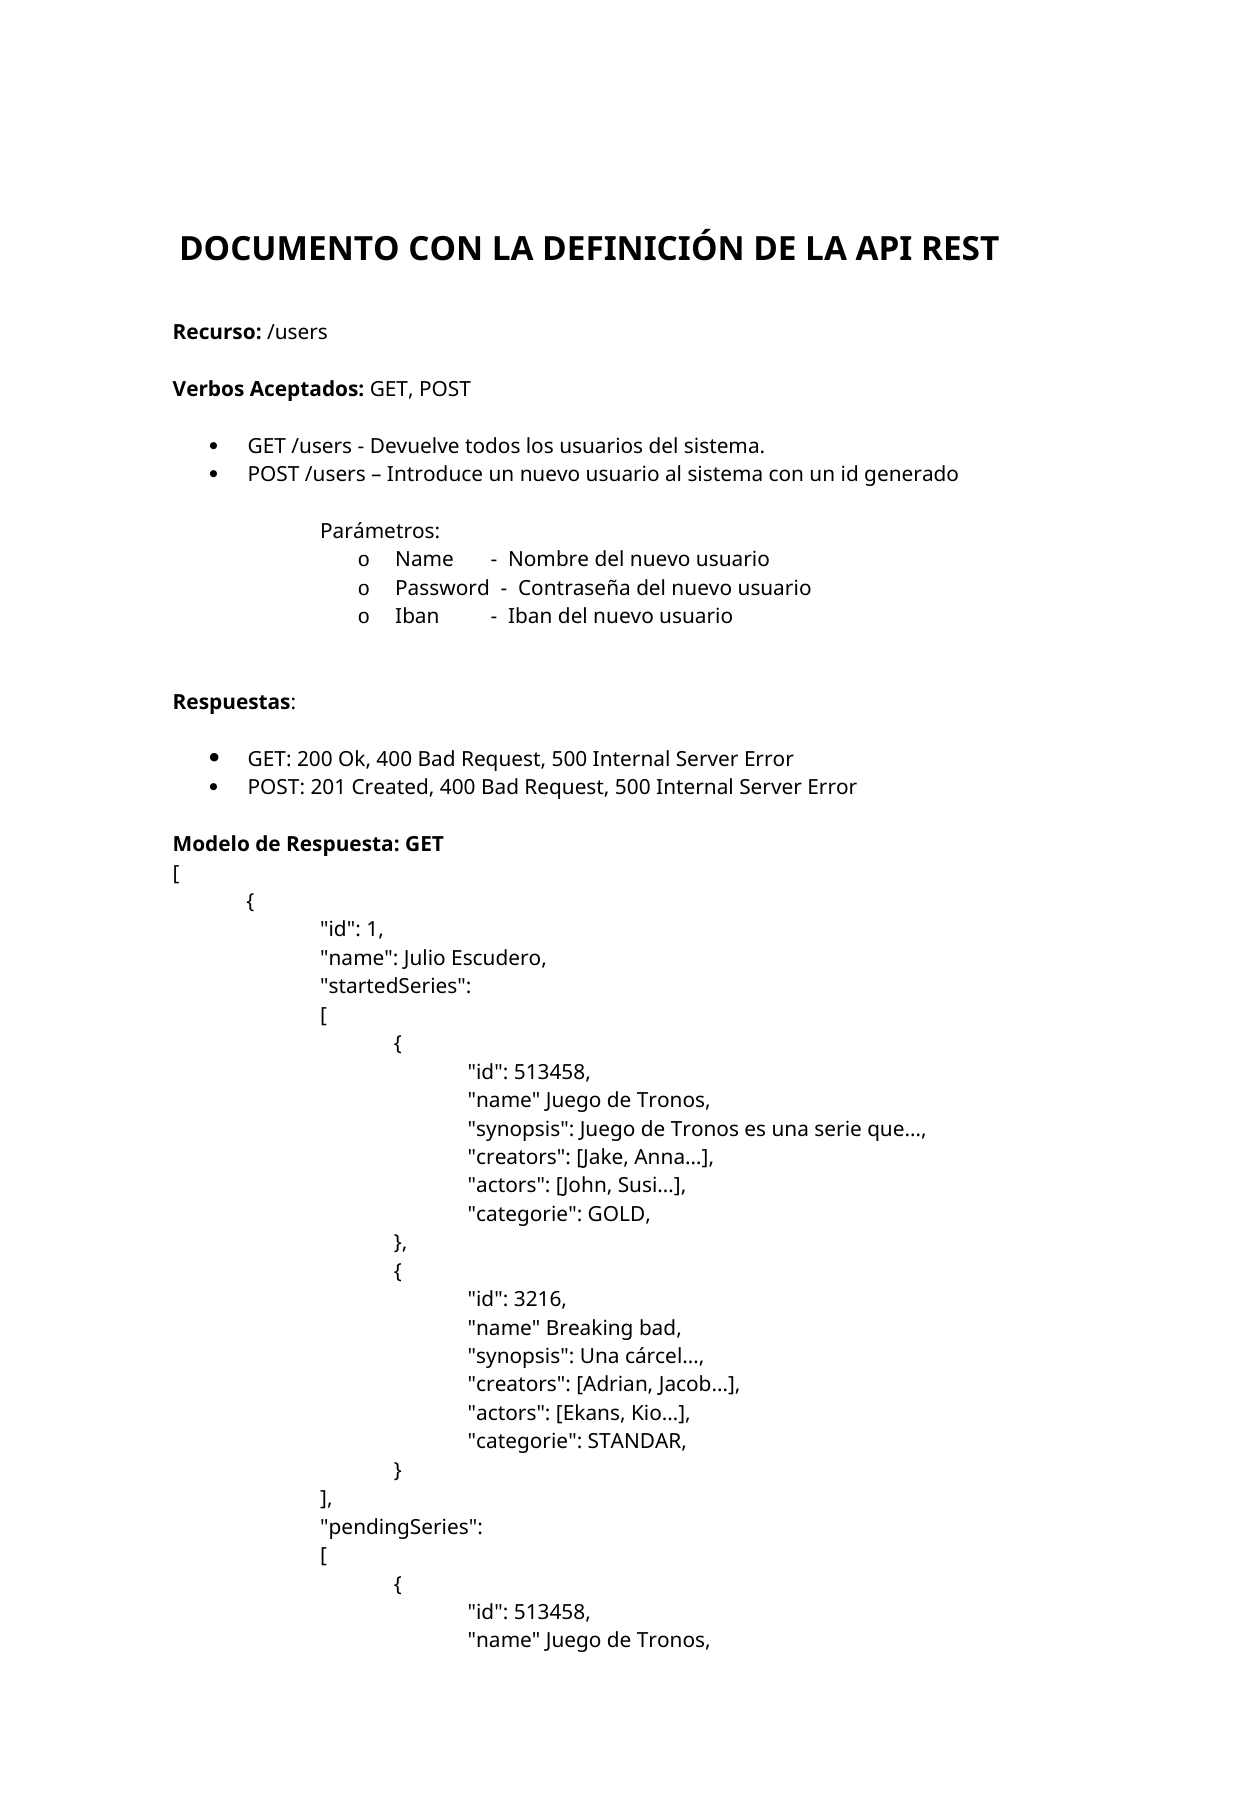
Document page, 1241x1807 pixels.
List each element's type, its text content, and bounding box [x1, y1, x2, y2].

text { [394, 1028, 1086, 1057]
list GET: 200 Ok, 400 Bad Request, 500 Internal Server Error [210, 744, 1086, 772]
text "name" Juego de Tronos, [467, 1085, 1086, 1114]
text "id": 1, [320, 914, 1086, 943]
text } [394, 1455, 1086, 1483]
text "name" Breaking bad, [467, 1313, 1086, 1341]
list GET /users - Devuelve todos los usuarios del sistema. [210, 431, 1086, 459]
list POST /users – Introduce un nuevo usuario al sistema con un id generado [210, 459, 1086, 488]
text "pendingSeries": [320, 1512, 1086, 1540]
list Iban - Iban del nuevo usuario [357, 602, 1086, 630]
text Modelo de Respuesta: GET [172, 829, 1086, 858]
text "startedSeries": [320, 971, 1086, 1000]
text { [394, 1569, 1086, 1597]
text "categorie": STANDAR, [467, 1426, 1086, 1455]
text "actors": [John, Susi…], [467, 1171, 1086, 1199]
text Respuestas: [172, 687, 1086, 716]
text Recurso: /users [172, 317, 1086, 346]
text "name": Julio Escudero, [320, 943, 1086, 971]
text "synopsis": Juego de Tronos es una serie que…, [467, 1114, 1086, 1142]
text { [394, 1256, 1086, 1284]
text "synopsis": Una cárcel…, [467, 1341, 1086, 1369]
text "name" Juego de Tronos, [467, 1626, 1086, 1654]
text "actors": [Ekans, Kio…], [467, 1398, 1086, 1426]
list POST: 201 Created, 400 Bad Request, 500 Internal Server Error [210, 772, 1086, 801]
text "creators": [Adrian, Jacob…], [467, 1369, 1086, 1398]
text Parámetros: [246, 516, 1086, 544]
text Verbos Aceptados: GET, POST [172, 374, 1086, 402]
text ], [246, 1483, 1086, 1512]
text "id": 513458, [467, 1597, 1086, 1626]
text { [246, 886, 1086, 914]
text "id": 513458, [467, 1057, 1086, 1085]
text "creators": [Jake, Anna…], [467, 1142, 1086, 1171]
text [ [172, 858, 1086, 886]
list Name - Nombre del nuevo usuario [357, 544, 1086, 573]
text [ [320, 1000, 1086, 1028]
text DOCUMENTO CON LA DEFINICIÓN DE LA API REST [172, 224, 1086, 270]
list Password - Contraseña del nuevo usuario [357, 573, 1086, 602]
text }, [394, 1227, 1086, 1256]
text "id": 3216, [467, 1284, 1086, 1313]
text "categorie": GOLD, [467, 1199, 1086, 1227]
text [ [320, 1540, 1086, 1569]
